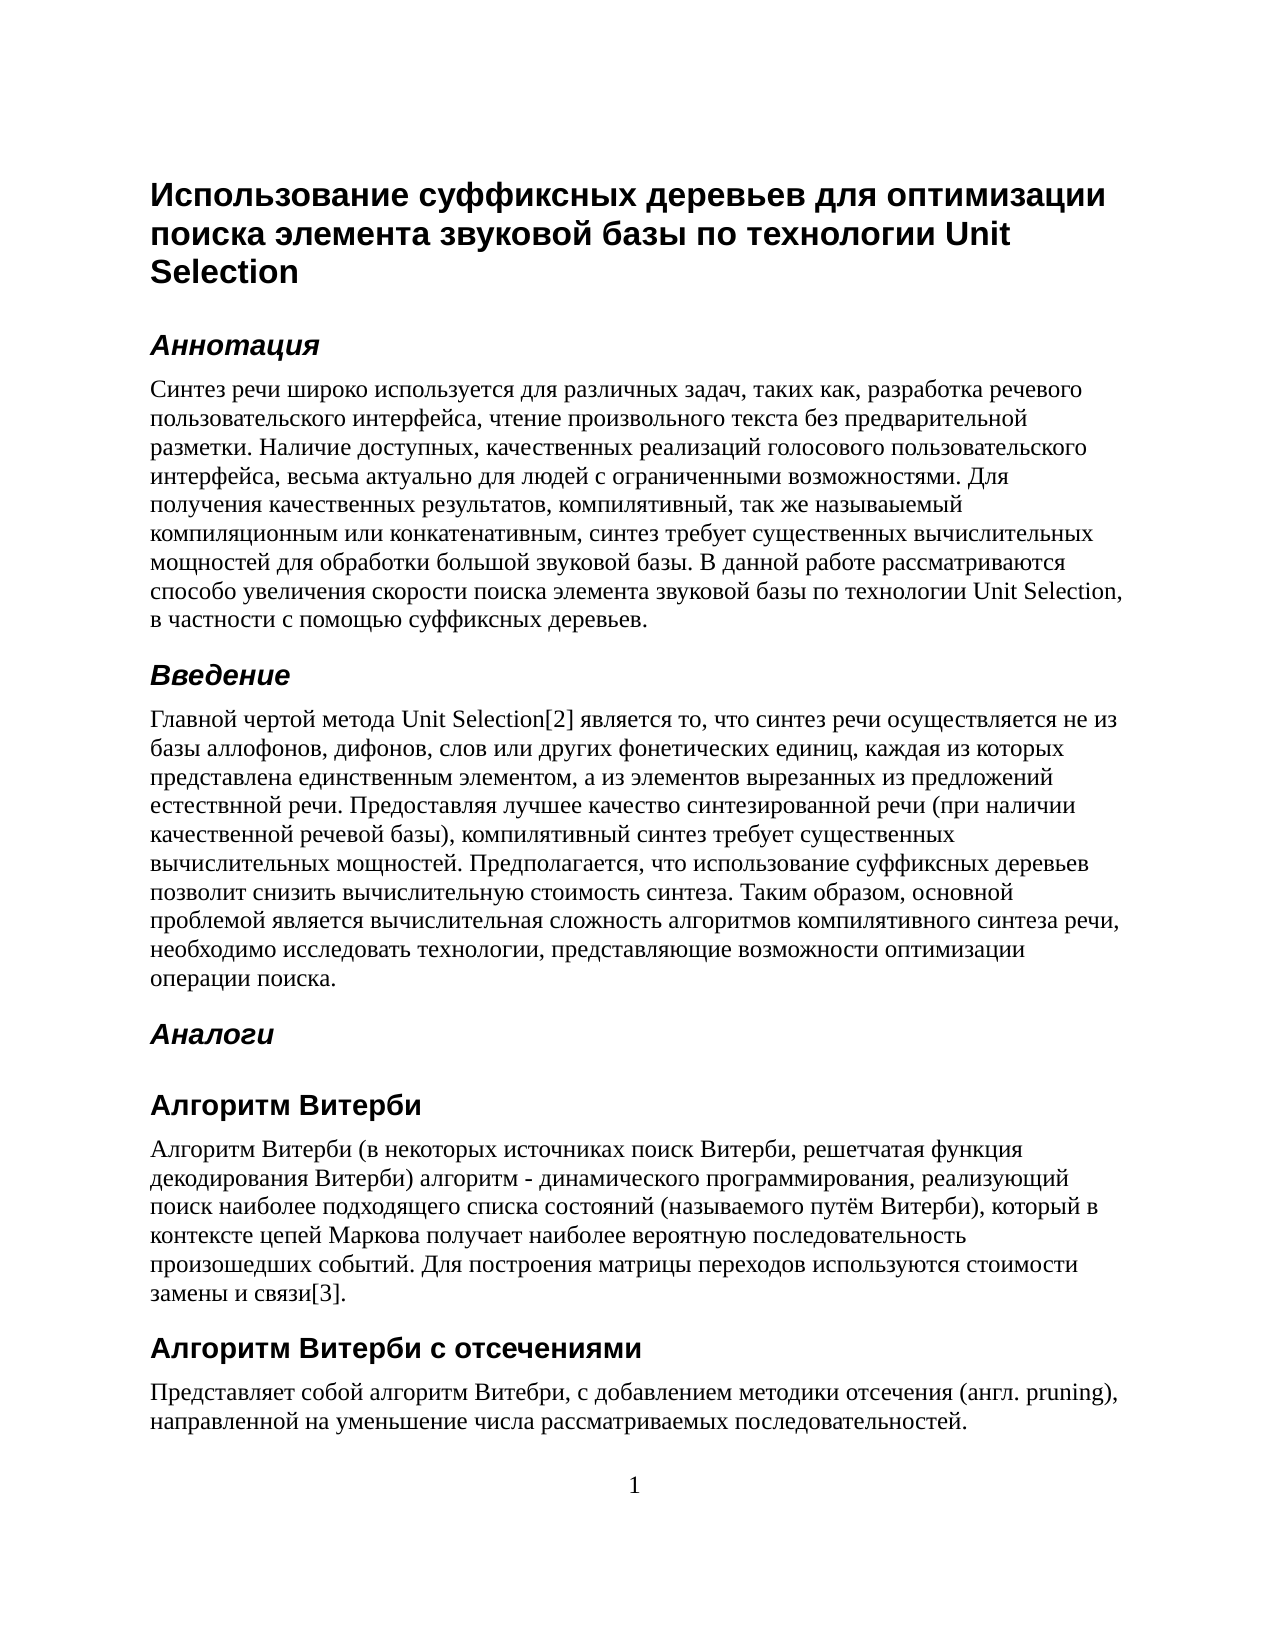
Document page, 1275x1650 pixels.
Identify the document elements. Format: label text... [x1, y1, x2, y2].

text Синтез речи широко используется для различных задач, таких как, разработка речевого пользовательского интерфейса, чтение произвольного текста без предварительной разметки. Наличие доступных, качественных реализаций голосового пользовательского интерфейса, весьма актуально для людей с ограниченными возможностями. Для получения качественных результатов, компилятивный, так же называыемый компиляционным или конкатенативным, синтез требует существенных вычислительных мощностей для обработки большой звуковой базы. В данной работе рассматриваются способо увеличения скорости поиска элемента звуковой базы по технологии Unit Selection, в частности с помощью суффиксных деревьев. [150, 374, 1125, 633]
text Алгоритм Витерби (в некоторых источниках поиск Витерби, решетчатая функция декодирования Витерби) алгоритм - динамического программирования, реализующий поиск наиболее подходящего списка состояний (называемого путём Витерби), который в контексте цепей Маркова получает наиболее вероятную последовательность произошедших событий. Для построения матрицы переходов используются стоимости замены и связи[3]. [150, 1134, 1125, 1306]
text Представляет собой алгоритм Витебри, с добавлением методики отсечения (англ. pruning), направленной на уменьшение числа рассматриваемых последовательностей. [150, 1377, 1125, 1435]
subtitle Алгоритм Витерби [150, 1088, 1125, 1121]
subtitle Введение [150, 658, 1125, 692]
subtitle Аннотация [150, 328, 1125, 362]
subtitle Использование суффиксных деревьев для оптимизации поиска элемента звуковой базы по технологии Unit Selection [150, 175, 1125, 291]
subtitle Аналоги [150, 1017, 1125, 1050]
subtitle Алгоритм Витерби с отсечениями [150, 1331, 1125, 1365]
text Главной чертой метода Unit Selection[2] является то, что синтез речи осуществляется не из базы аллофонов, дифонов, слов или других фонетических единиц, каждая из которых представлена единственным элементом, а из элементов вырезанных из предложений естествнной речи. Предоставляя лучшее качество синтезированной речи (при наличии качественной речевой базы), компилятивный синтез требует существенных вычислительных мощностей. Предполагается, что использование суффиксных деревьев позволит снизить вычислительную стоимость синтеза. Таким образом, основной проблемой является вычислительная сложность алгоритмов компилятивного синтеза речи, необходимо исследовать технологии, представляющие возможности оптимизации операции поиска. [150, 704, 1125, 992]
